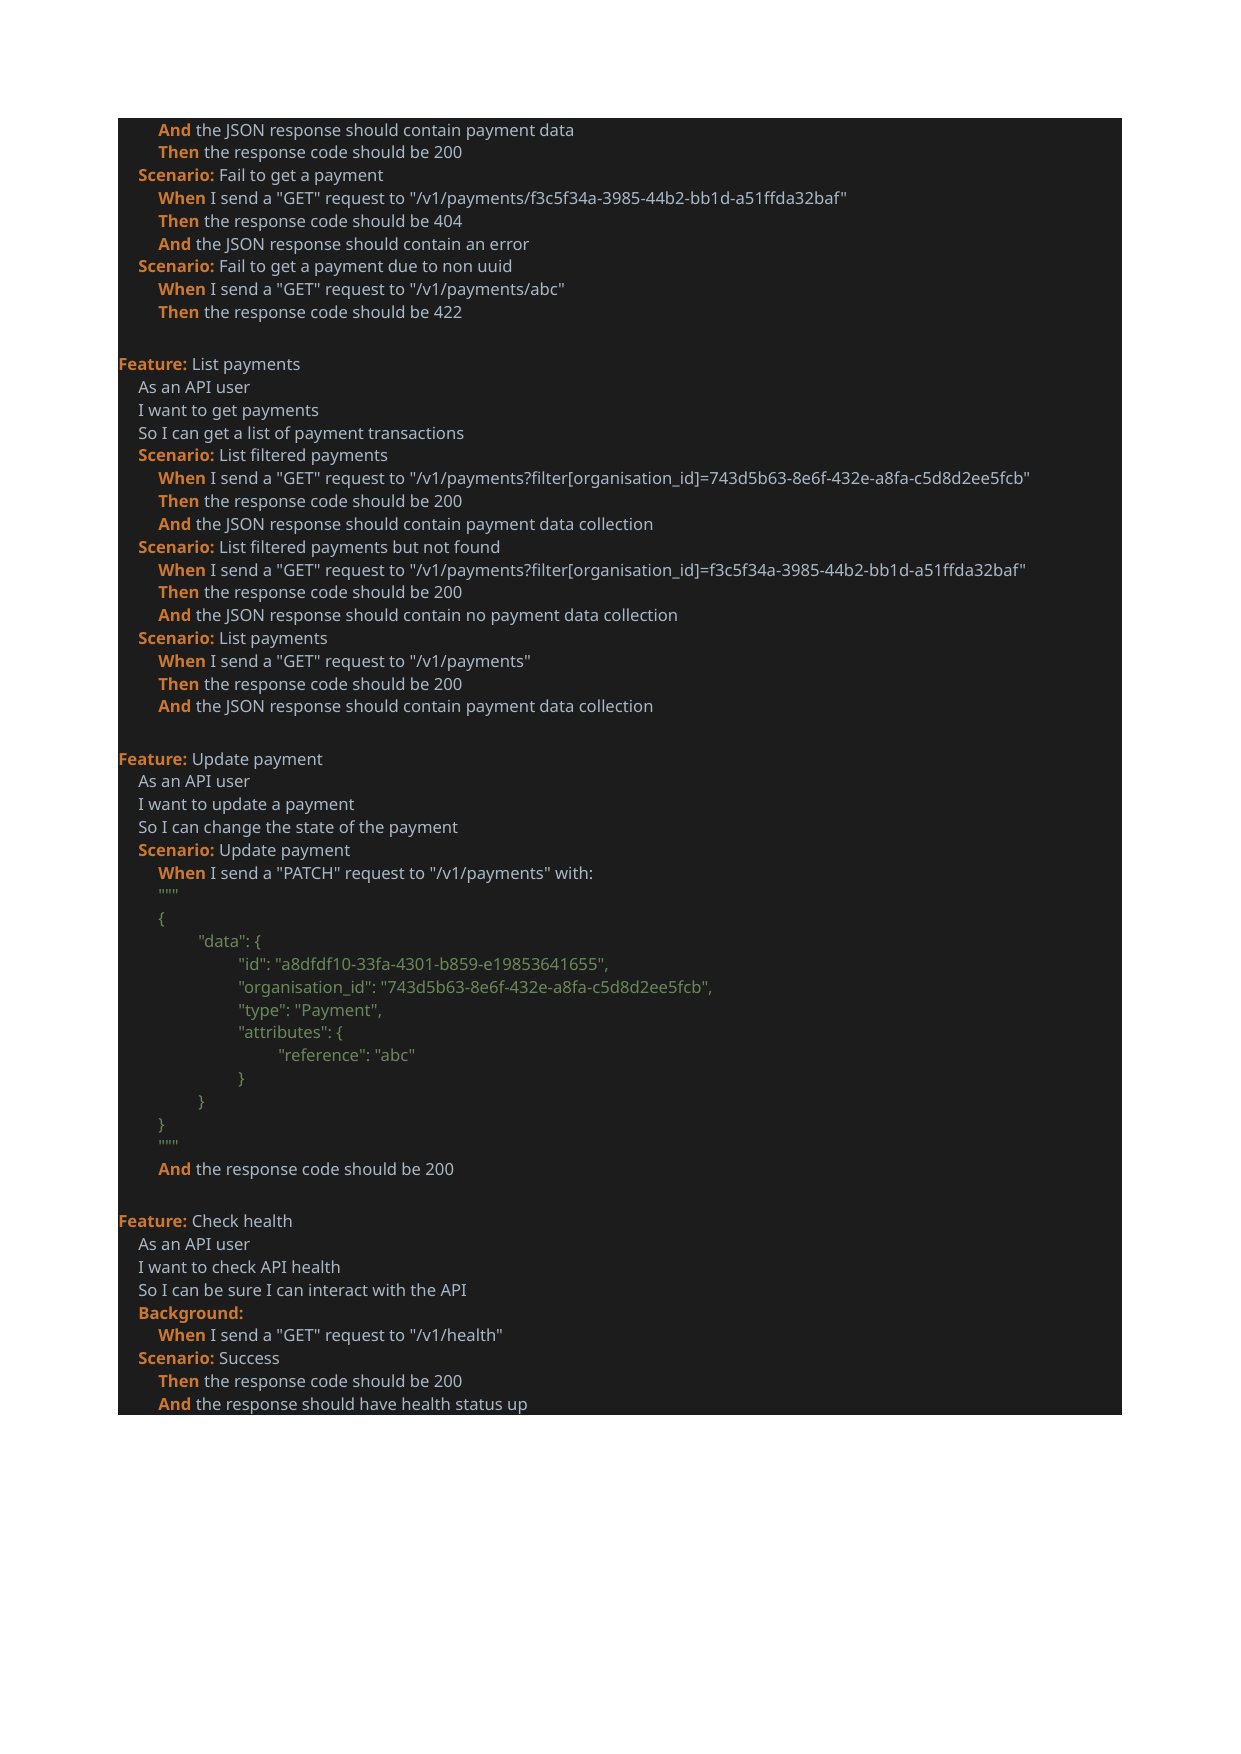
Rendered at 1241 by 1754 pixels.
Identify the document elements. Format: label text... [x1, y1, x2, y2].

text Scenario: Fail to get a payment due to non uuid [118, 255, 1122, 278]
text } [118, 1089, 1122, 1112]
text Then the response code should be 200 [118, 490, 1122, 512]
text { [118, 907, 1122, 930]
text } [118, 1067, 1122, 1089]
text Scenario: Success [118, 1347, 1122, 1370]
text "organisation_id": "743d5b63-8e6f-432e-a8fa-c5d8d2ee5fcb", [118, 975, 1122, 998]
text Then the response code should be 422 [118, 301, 1122, 323]
text } [118, 1112, 1122, 1135]
text Feature: Check health [118, 1210, 1122, 1233]
text When I send a "GET" request to "/v1/payments?filter[organisation_id]=743d5b63-8e6f-432e-a8fa-c5d8d2ee5fcb" [118, 467, 1122, 490]
text And the response should have health status up [118, 1392, 1122, 1415]
text And the response code should be 200 [118, 1158, 1122, 1181]
text When I send a "PATCH" request to "/v1/payments" with: [118, 861, 1122, 884]
text When I send a "GET" request to "/v1/payments" [118, 649, 1122, 672]
text "reference": "abc" [118, 1044, 1122, 1067]
text As an API user [118, 770, 1122, 793]
text Scenario: Fail to get a payment [118, 164, 1122, 187]
text Scenario: Update payment [118, 838, 1122, 861]
text When I send a "GET" request to "/v1/health" [118, 1324, 1122, 1347]
text "id": "a8dfdf10-33fa-4301-b859-e19853641655", [118, 952, 1122, 975]
text So I can be sure I can interact with the API [118, 1278, 1122, 1301]
text Then the response code should be 200 [118, 1370, 1122, 1392]
text And the JSON response should contain payment data collection [118, 695, 1122, 718]
text Then the response code should be 200 [118, 672, 1122, 695]
text When I send a "GET" request to "/v1/payments/abc" [118, 278, 1122, 301]
text """ [118, 884, 1122, 907]
text Scenario: List payments [118, 627, 1122, 649]
text I want to check API health [118, 1256, 1122, 1278]
text Feature: List payments [118, 353, 1122, 376]
text When I send a "GET" request to "/v1/payments?filter[organisation_id]=f3c5f34a-3985-44b2-bb1d-a51ffda32baf" [118, 558, 1122, 581]
text So I can get a list of payment transactions [118, 421, 1122, 444]
text As an API user [118, 376, 1122, 398]
text """ [118, 1135, 1122, 1158]
text When I send a "GET" request to "/v1/payments/f3c5f34a-3985-44b2-bb1d-a51ffda32baf" [118, 187, 1122, 209]
text And the JSON response should contain payment data collection [118, 512, 1122, 535]
text And the JSON response should contain an error [118, 232, 1122, 255]
text "type": "Payment", [118, 998, 1122, 1021]
text I want to get payments [118, 398, 1122, 421]
text Background: [118, 1301, 1122, 1324]
text Then the response code should be 200 [118, 581, 1122, 604]
text And the JSON response should contain no payment data collection [118, 604, 1122, 627]
text I want to update a payment [118, 793, 1122, 816]
text Feature: Update payment [118, 747, 1122, 770]
text "attributes": { [118, 1021, 1122, 1044]
text Scenario: List filtered payments [118, 444, 1122, 467]
text As an API user [118, 1233, 1122, 1256]
text And the JSON response should contain payment data [118, 118, 1122, 141]
text Then the response code should be 404 [118, 209, 1122, 232]
text Scenario: List filtered payments but not found [118, 535, 1122, 558]
text "data": { [118, 930, 1122, 952]
text So I can change the state of the payment [118, 816, 1122, 838]
text Then the response code should be 200 [118, 141, 1122, 164]
